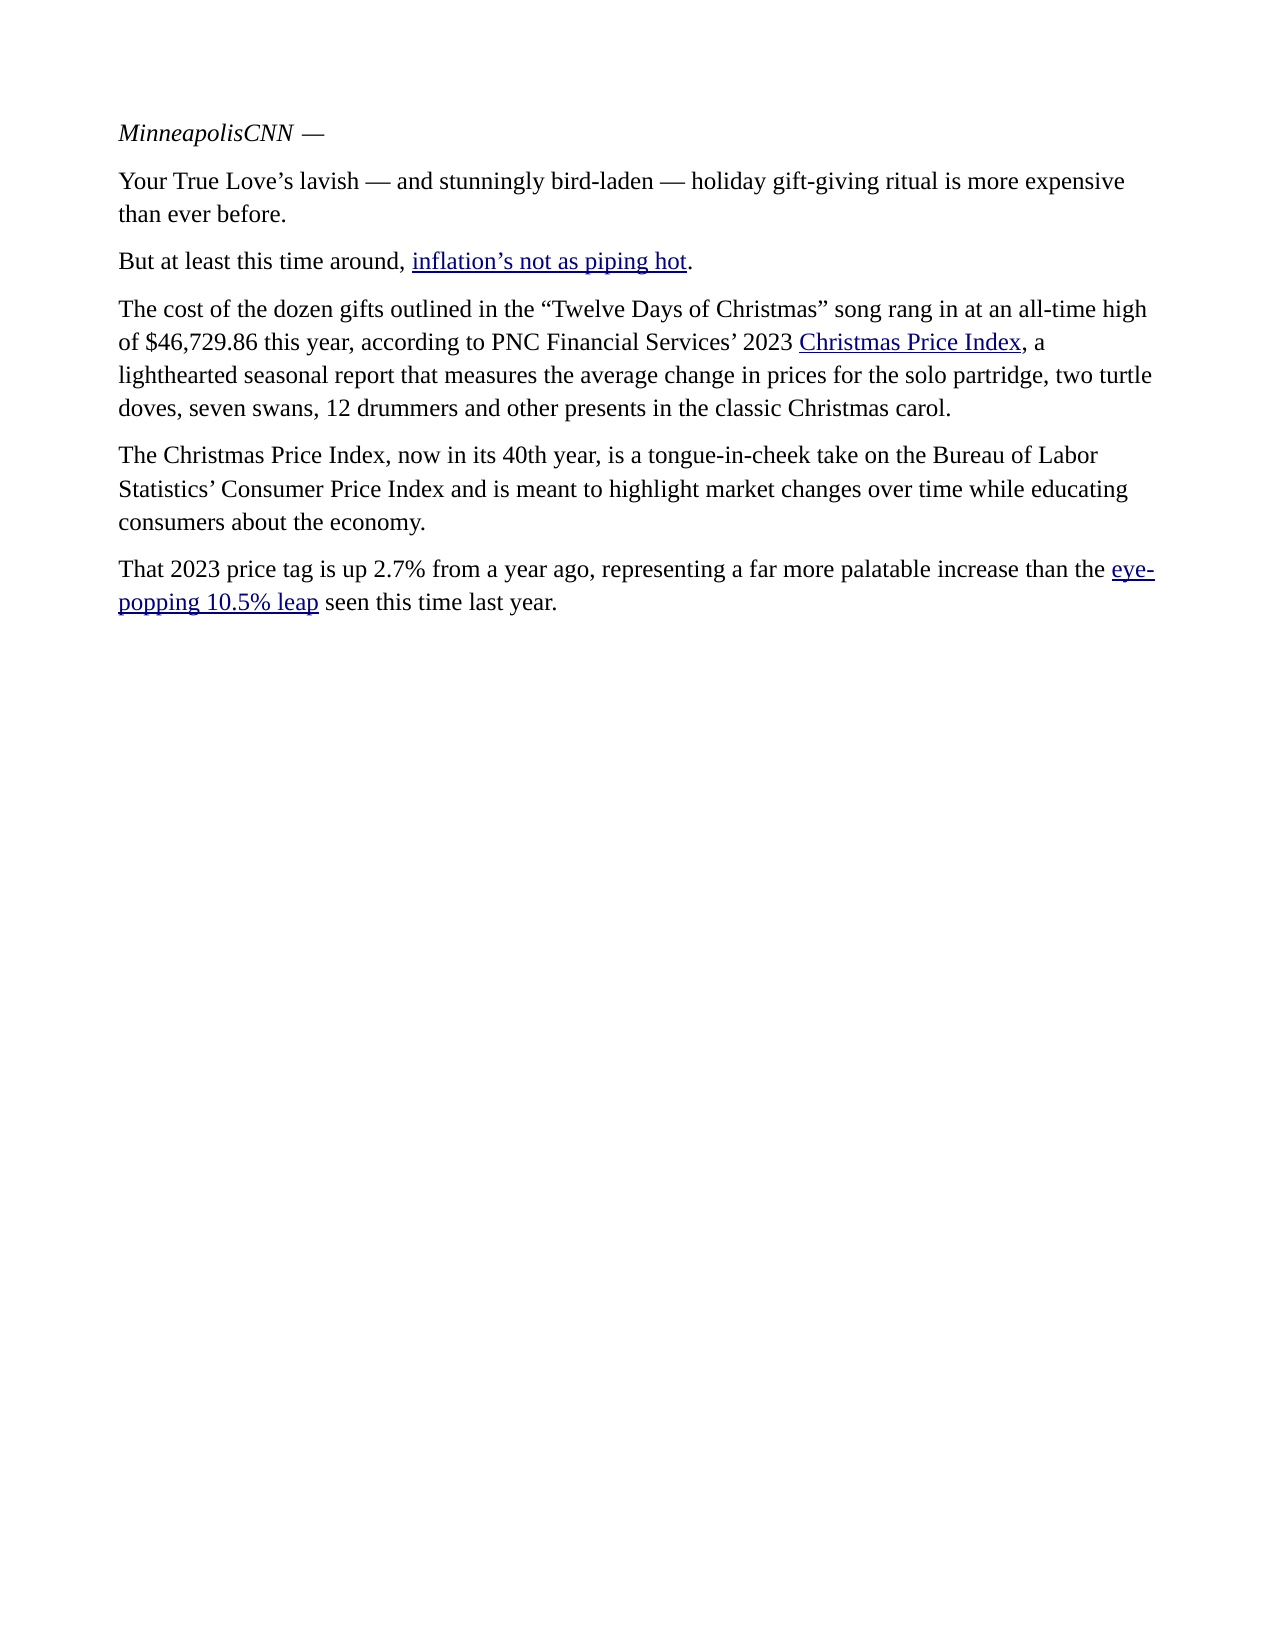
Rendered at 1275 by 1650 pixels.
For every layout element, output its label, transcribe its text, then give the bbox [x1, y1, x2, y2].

text Your True Love’s lavish — and stunningly bird-laden — holiday gift-giving ritual is more expensive than ever before. [118, 166, 1157, 227]
text MinneapolisCNN — [118, 118, 1157, 147]
text The cost of the dozen gifts outlined in the “Twelve Days of Christmas” song rang in at an all-time high of $46,729.86 this year, according to PNC Financial Services’ 2023 Christmas Price Index, a lighthearted seasonal report that measures the average change in prices for the solo partridge, two turtle doves, seven swans, 12 drummers and other presents in the classic Christmas carol. [118, 294, 1157, 422]
text That 2023 price tag is up 2.7% from a year ago, representing a far more palatable increase than the eye-popping 10.5% leap seen this time last year. [118, 554, 1157, 616]
text The Christmas Price Index, now in its 40th year, is a tongue-in-cheek take on the Bureau of Labor Statistics’ Consumer Price Index and is meant to highlight market changes over time while educating consumers about the economy. [118, 441, 1157, 535]
text But at least this time around, inflation’s not as piping hot. [118, 246, 1157, 275]
